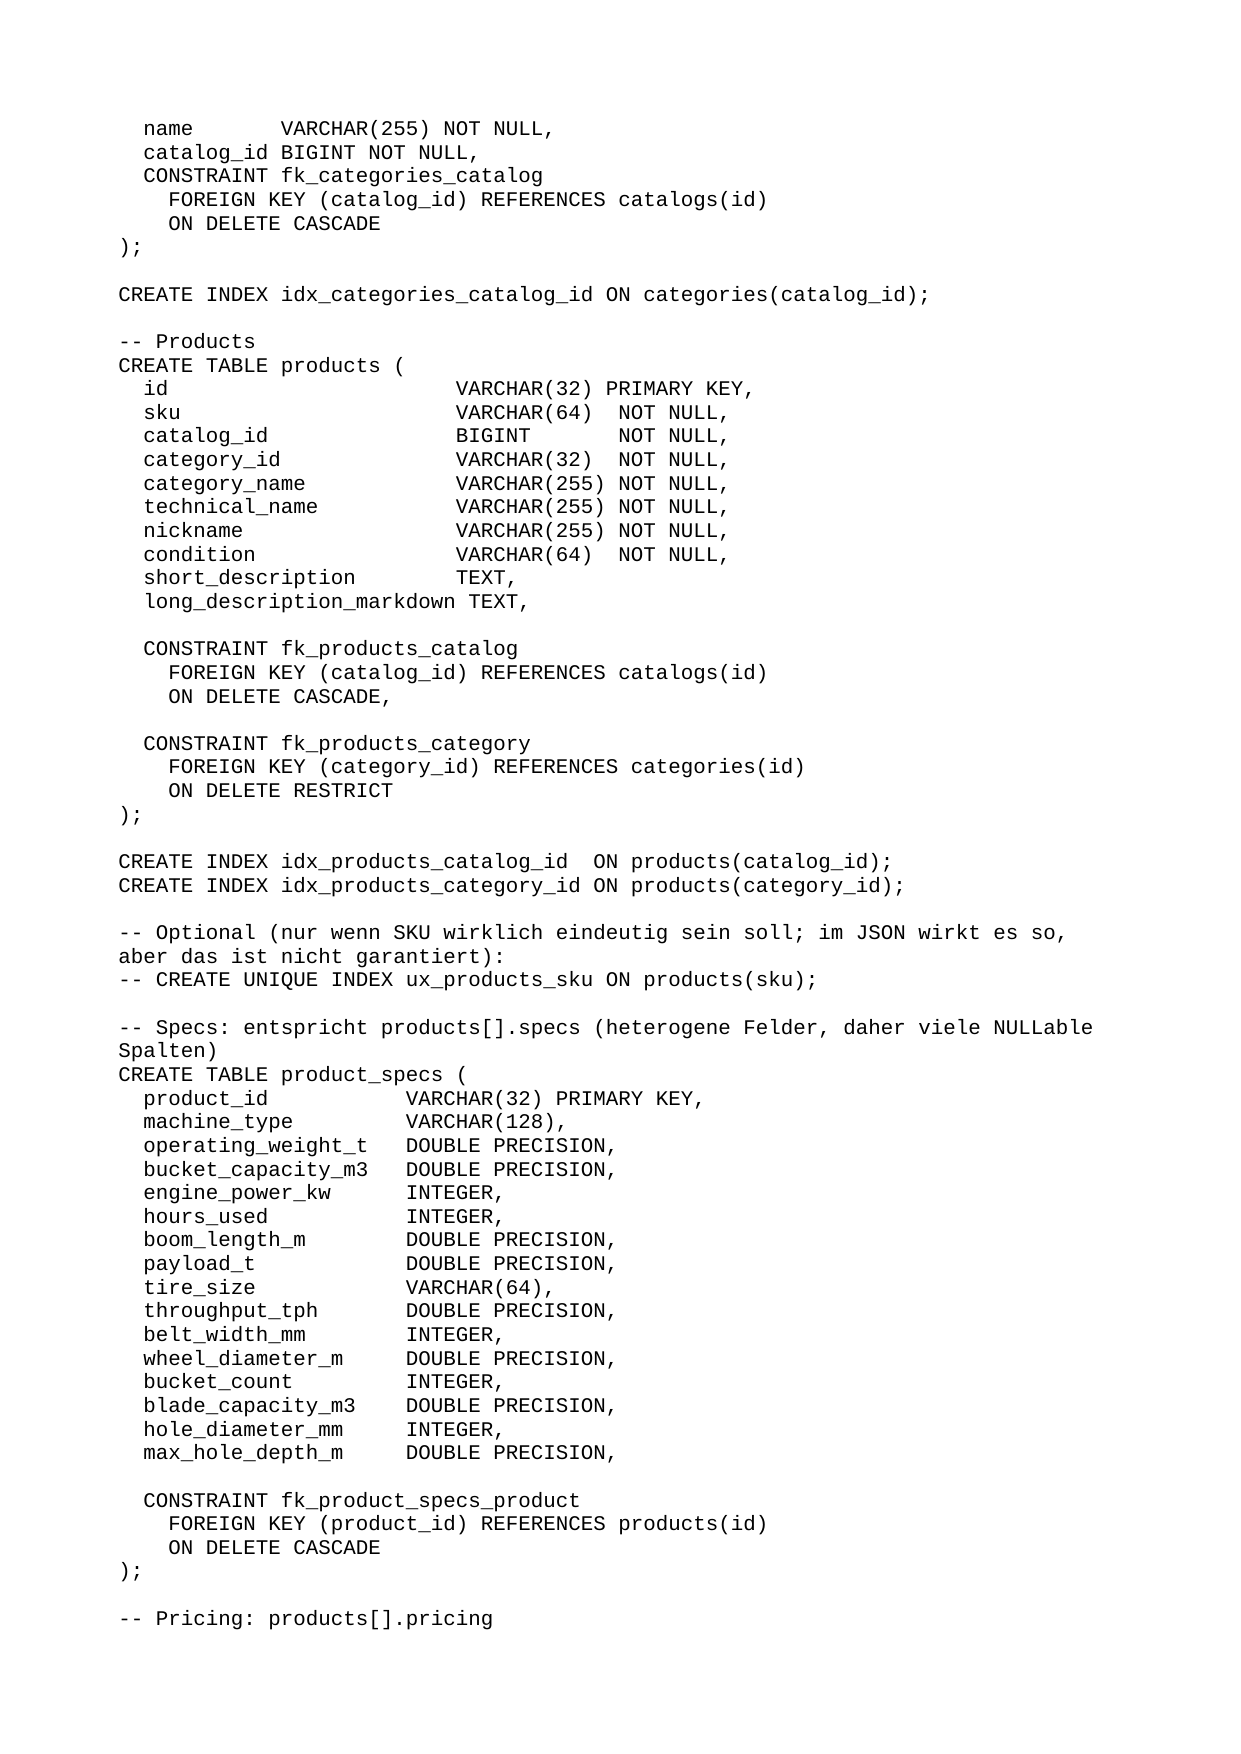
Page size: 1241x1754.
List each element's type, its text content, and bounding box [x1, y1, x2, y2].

text id VARCHAR(32) PRIMARY KEY, [118, 378, 1122, 402]
text belt_width_mm INTEGER, [118, 1324, 1122, 1348]
text short_description TEXT, [118, 567, 1122, 591]
text blade_capacity_m3 DOUBLE PRECISION, [118, 1395, 1122, 1419]
text CONSTRAINT fk_products_catalog [118, 638, 1122, 662]
text ); [118, 236, 1122, 260]
text sku VARCHAR(64) NOT NULL, [118, 402, 1122, 426]
text hours_used INTEGER, [118, 1206, 1122, 1229]
text -- Pricing: products[].pricing [118, 1608, 1122, 1631]
text operating_weight_t DOUBLE PRECISION, [118, 1135, 1122, 1158]
text -- Specs: entspricht products[].specs (heterogene Felder, daher viele NULLable Spalten) [118, 1017, 1122, 1064]
text CONSTRAINT fk_categories_catalog [118, 165, 1122, 189]
text CREATE INDEX idx_categories_catalog_id ON categories(catalog_id); [118, 284, 1122, 307]
text hole_diameter_mm INTEGER, [118, 1419, 1122, 1442]
text CREATE INDEX idx_products_category_id ON products(category_id); [118, 875, 1122, 898]
text engine_power_kw INTEGER, [118, 1182, 1122, 1206]
text FOREIGN KEY (category_id) REFERENCES categories(id) [118, 757, 1122, 780]
text ON DELETE CASCADE, [118, 686, 1122, 709]
text tire_size VARCHAR(64), [118, 1277, 1122, 1300]
text -- Optional (nur wenn SKU wirklich eindeutig sein soll; im JSON wirkt es so, aber das ist nicht garantiert): [118, 922, 1122, 969]
text nickname VARCHAR(255) NOT NULL, [118, 520, 1122, 544]
text long_description_markdown TEXT, [118, 591, 1122, 615]
text payload_t DOUBLE PRECISION, [118, 1253, 1122, 1277]
text ); [118, 804, 1122, 827]
text boom_length_m DOUBLE PRECISION, [118, 1229, 1122, 1253]
text throughput_tph DOUBLE PRECISION, [118, 1300, 1122, 1324]
text -- Products [118, 331, 1122, 354]
text CREATE TABLE products ( [118, 354, 1122, 378]
text catalog_id BIGINT NOT NULL, [118, 426, 1122, 449]
text bucket_capacity_m3 DOUBLE PRECISION, [118, 1158, 1122, 1182]
text max_hole_depth_m DOUBLE PRECISION, [118, 1442, 1122, 1466]
text CONSTRAINT fk_products_category [118, 733, 1122, 757]
text FOREIGN KEY (product_id) REFERENCES products(id) [118, 1513, 1122, 1537]
text CREATE TABLE product_specs ( [118, 1064, 1122, 1088]
text condition VARCHAR(64) NOT NULL, [118, 544, 1122, 567]
text FOREIGN KEY (catalog_id) REFERENCES catalogs(id) [118, 662, 1122, 686]
text CONSTRAINT fk_product_specs_product [118, 1489, 1122, 1513]
text technical_name VARCHAR(255) NOT NULL, [118, 496, 1122, 520]
text bucket_count INTEGER, [118, 1371, 1122, 1395]
text catalog_id BIGINT NOT NULL, [118, 142, 1122, 165]
text ON DELETE CASCADE [118, 1537, 1122, 1561]
text category_id VARCHAR(32) NOT NULL, [118, 449, 1122, 473]
text category_name VARCHAR(255) NOT NULL, [118, 473, 1122, 496]
text machine_type VARCHAR(128), [118, 1111, 1122, 1135]
text ); [118, 1561, 1122, 1584]
text -- CREATE UNIQUE INDEX ux_products_sku ON products(sku); [118, 969, 1122, 993]
text ON DELETE RESTRICT [118, 780, 1122, 804]
text CREATE INDEX idx_products_catalog_id ON products(catalog_id); [118, 851, 1122, 875]
text product_id VARCHAR(32) PRIMARY KEY, [118, 1088, 1122, 1111]
text wheel_diameter_m DOUBLE PRECISION, [118, 1348, 1122, 1371]
text FOREIGN KEY (catalog_id) REFERENCES catalogs(id) [118, 189, 1122, 213]
text name VARCHAR(255) NOT NULL, [118, 118, 1122, 142]
text ON DELETE CASCADE [118, 213, 1122, 236]
